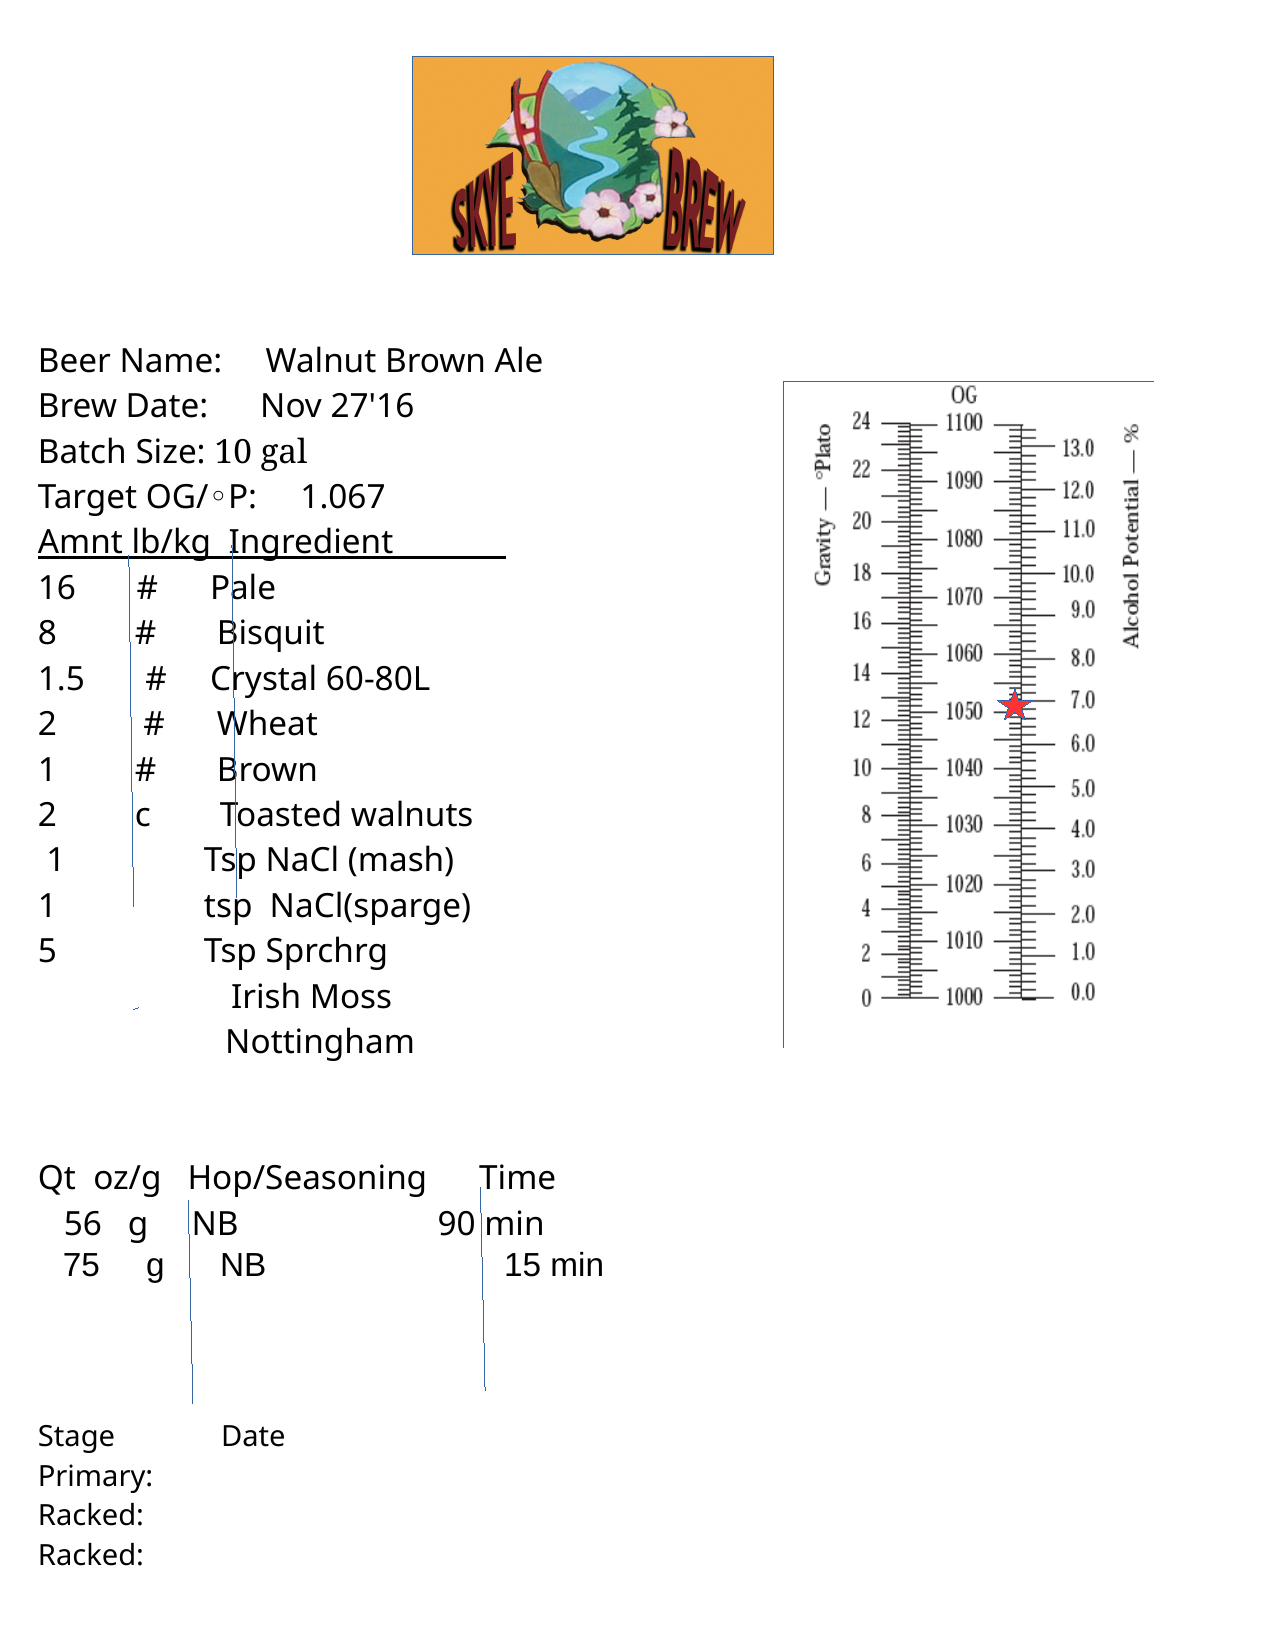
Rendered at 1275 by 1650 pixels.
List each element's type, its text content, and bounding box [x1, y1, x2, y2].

text [1154, 927, 1237, 972]
text [1154, 473, 1237, 518]
text 2 c Toasted walnuts [1154, 791, 1237, 836]
text 2 # Wheat [235, 700, 783, 745]
text 75 g NB 15 min [38, 1245, 1237, 1283]
text [1154, 382, 1237, 427]
text 2 # Wheat [38, 700, 234, 745]
text [1154, 972, 1237, 1018]
text [1154, 882, 1237, 927]
text [1154, 427, 1237, 473]
text 8 # Bisquit [233, 609, 783, 654]
text Stage Date [38, 1370, 1237, 1455]
text 1 # Brown [38, 745, 131, 791]
text Target OG/◦P: 1.067 [38, 473, 783, 518]
text 1.5 [38, 654, 130, 700]
text 8 # Bisquit [38, 609, 233, 654]
text 2 c Toasted walnuts [38, 791, 235, 836]
text 16 # Pale [38, 564, 232, 609]
text 16 # Pale [233, 564, 783, 609]
text Nottingham [38, 1018, 1237, 1063]
text 8 # Bisquit [1154, 609, 1237, 654]
text Brew Date: Nov 27'16 [38, 382, 783, 427]
text 1 # Brown [235, 745, 783, 791]
text 5 Tsp Sprchrg [38, 927, 783, 972]
text 1 # Brown [132, 745, 235, 791]
text [1154, 518, 1237, 564]
text 56 g NB 90 min [38, 1199, 1237, 1245]
text Beer Name: Walnut Brown Ale [38, 337, 1237, 382]
text Irish Moss [38, 972, 783, 1018]
text Primary: [38, 1455, 1237, 1494]
text 1 tsp NaCl(sparge) [38, 882, 783, 927]
text 2 c Toasted walnuts [236, 791, 783, 836]
text Batch Size: 10 gal [38, 427, 783, 473]
text Racked: [38, 1534, 1237, 1574]
text Qt oz/g Hop/Seasoning Time [38, 1154, 1237, 1199]
text # Crystal 60-80L [131, 654, 783, 700]
text 2 # Wheat [1154, 700, 1237, 745]
text [1154, 836, 1237, 882]
text 1 Tsp NaCl (mash) [38, 836, 783, 882]
text 1 # Brown [1154, 745, 1237, 791]
text Amnt lb/kg Ingredient [38, 518, 783, 564]
text [1154, 654, 1237, 700]
text 16 # Pale [1154, 564, 1237, 609]
text Racked: [38, 1494, 1237, 1534]
